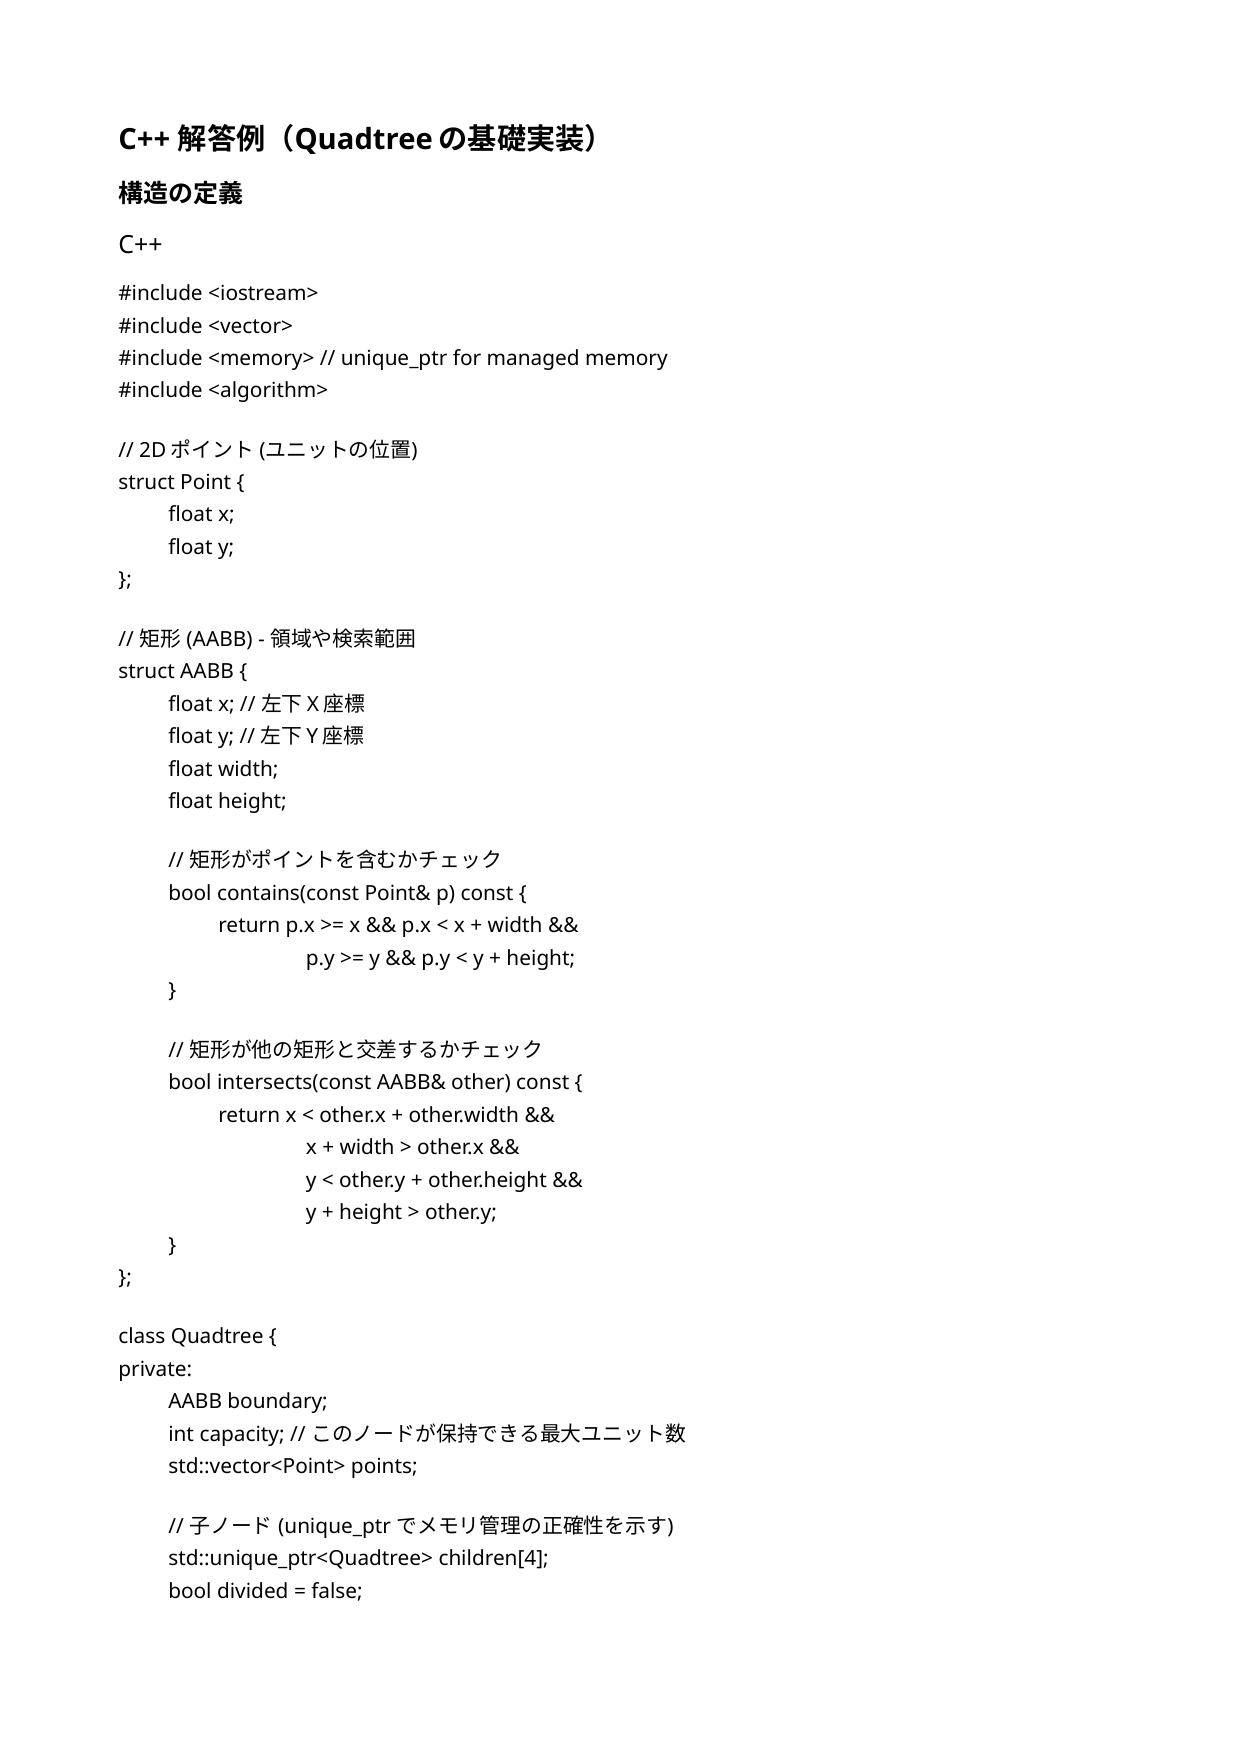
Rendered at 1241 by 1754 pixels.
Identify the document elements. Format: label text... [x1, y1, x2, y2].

text // 2Dポイント (ユニットの位置) [118, 435, 1122, 463]
text struct AABB { [118, 656, 1122, 685]
text private: [118, 1354, 1122, 1382]
text float width; [118, 754, 1122, 782]
text #include <algorithm> [118, 376, 1122, 404]
text struct Point { [118, 467, 1122, 496]
text float x; // 左下X座標 [118, 689, 1122, 717]
subtitle C++ 解答例（Quadtreeの基礎実装） [118, 118, 1122, 158]
text #include <iostream> [118, 278, 1122, 307]
text #include <memory> // unique_ptr for managed memory [118, 343, 1122, 372]
text #include <vector> [118, 311, 1122, 339]
text bool intersects(const AABB& other) const { [118, 1067, 1122, 1096]
subtitle 構造の定義 [118, 176, 1122, 210]
text class Quadtree { [118, 1322, 1122, 1350]
text // 子ノード (unique_ptr でメモリ管理の正確性を示す) [118, 1511, 1122, 1539]
text bool contains(const Point& p) const { [118, 878, 1122, 907]
text float y; // 左下Y座標 [118, 721, 1122, 750]
text // 矩形 (AABB) - 領域や検索範囲 [118, 624, 1122, 652]
text }; [118, 1262, 1122, 1291]
text x + width > other.x && [118, 1132, 1122, 1161]
text return p.x >= x && p.x < x + width && [118, 911, 1122, 939]
text std::vector<Point> points; [118, 1451, 1122, 1480]
text return x < other.x + other.width && [118, 1100, 1122, 1128]
text float y; [118, 532, 1122, 561]
text y < other.y + other.height && [118, 1165, 1122, 1193]
text } [118, 1230, 1122, 1258]
text }; [118, 564, 1122, 593]
text float height; [118, 786, 1122, 815]
text int capacity; // このノードが保持できる最大ユニット数 [118, 1419, 1122, 1447]
text std::unique_ptr<Quadtree> children[4]; [118, 1543, 1122, 1572]
text // 矩形がポイントを含むかチェック [118, 846, 1122, 874]
text y + height > other.y; [118, 1197, 1122, 1226]
text float x; [118, 499, 1122, 528]
text p.y >= y && p.y < y + height; [118, 943, 1122, 972]
text // 矩形が他の矩形と交差するかチェック [118, 1035, 1122, 1063]
text } [118, 976, 1122, 1004]
text AABB boundary; [118, 1386, 1122, 1415]
text C++ [118, 227, 1122, 261]
text bool divided = false; [118, 1576, 1122, 1604]
